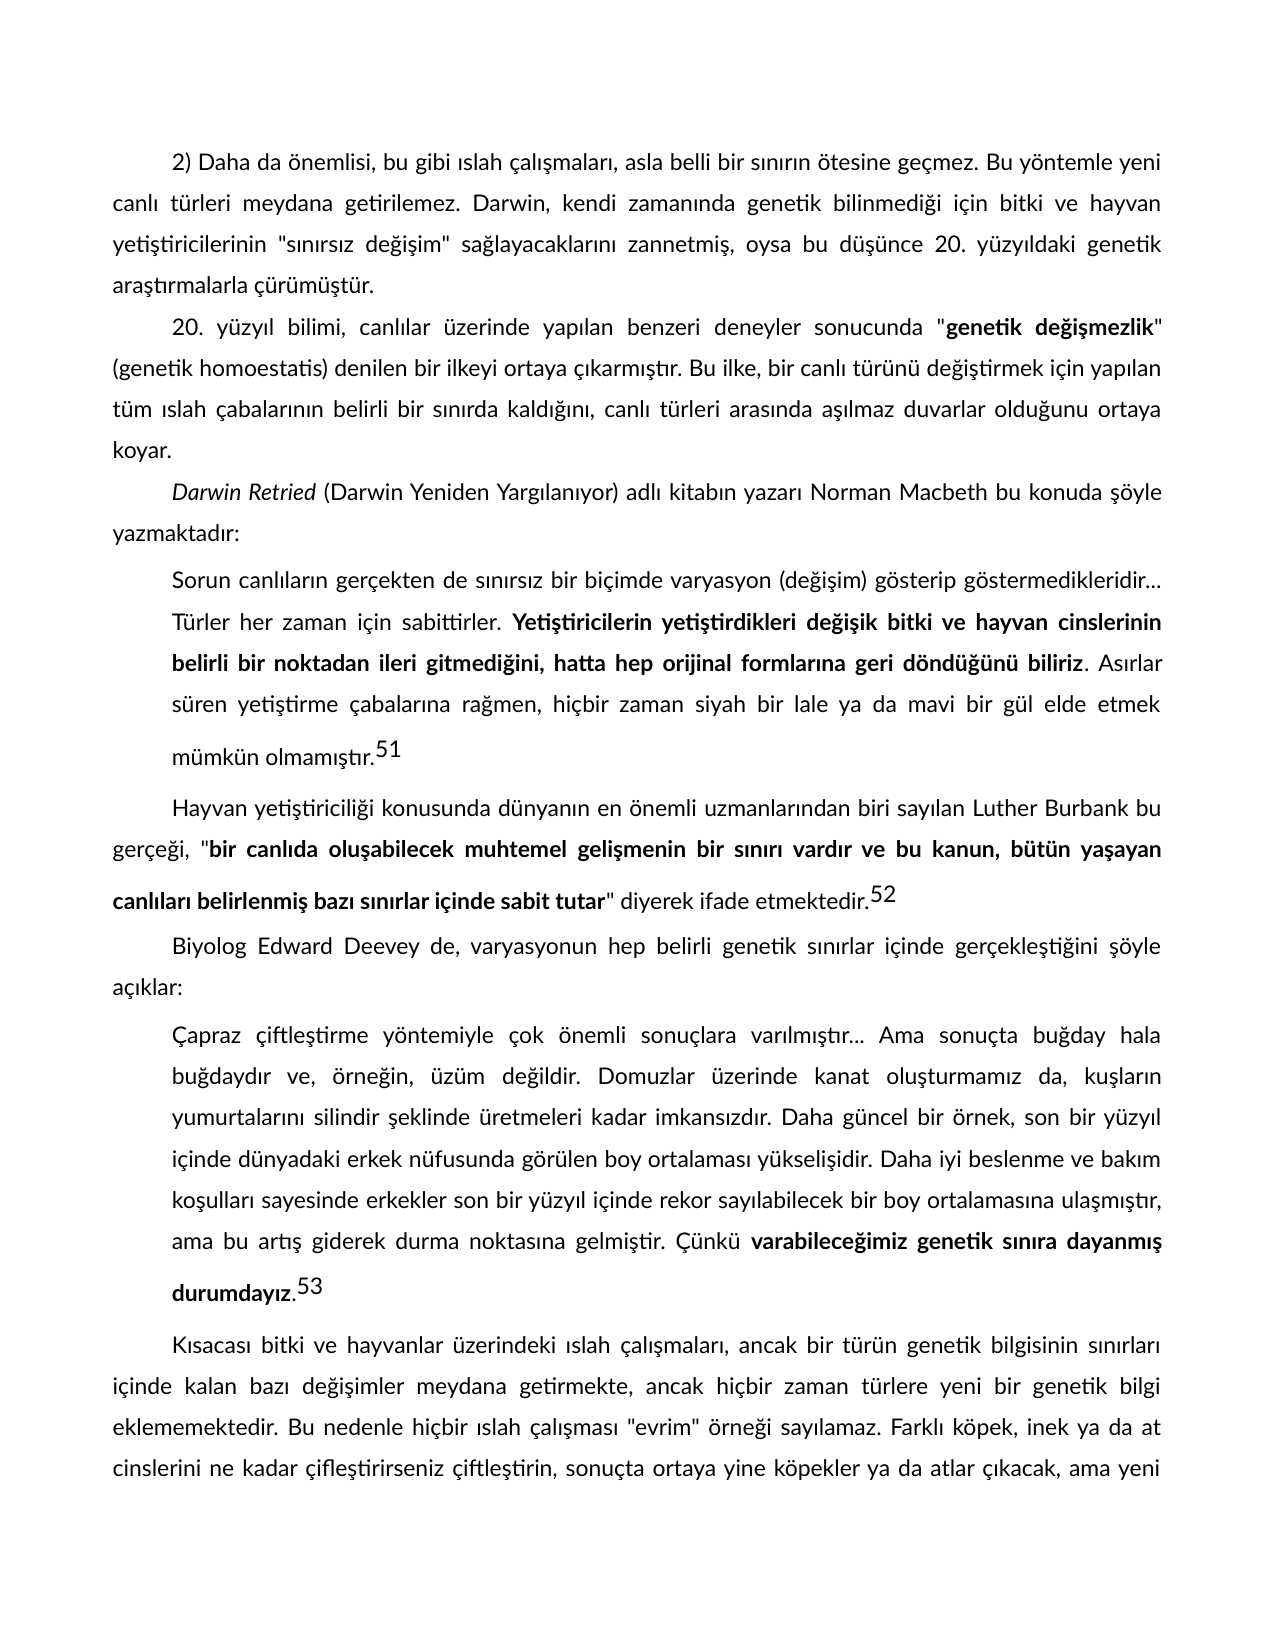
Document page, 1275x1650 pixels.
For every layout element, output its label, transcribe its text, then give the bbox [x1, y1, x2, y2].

text Sorun canlıların gerçekten de sınırsız bir biçimde varyasyon (değişim) gösterip göstermedikleridir... Türler her zaman için sabittirler. Yetiştiricilerin yetiştirdikleri değişik bitki ve hayvan cinslerinin belirli bir noktadan ileri gitmediğini, hatta hep orijinal formlarına geri döndüğünü biliriz. Asırlar süren yetiştirme çabalarına rağmen, hiçbir zaman siyah bir lale ya da mavi bir gül elde etmek mümkün olmamıştır.51 [172, 566, 1162, 770]
text Hayvan yetiştiriciliği konusunda dünyanın en önemli uzmanlarından biri sayılan Luther Burbank bu gerçeği, "bir canlıda oluşabilecek muhtemel gelişmenin bir sınırı vardır ve bu kanun, bütün yaşayan canlıları belirlenmiş bazı sınırlar içinde sabit tutar" diyerek ifade etmektedir.52 [112, 793, 1162, 914]
text 20. yüzyıl bilimi, canlılar üzerinde yapılan benzeri deneyler sonucunda "genetik değişmezlik" (genetik homoestatis) denilen bir ilkeyi ortaya çıkarmıştır. Bu ilke, bir canlı türünü değiştirmek için yapılan tüm ıslah çabalarının belirli bir sınırda kaldığını, canlı türleri arasında aşılmaz duvarlar olduğunu ortaya koyar. [112, 313, 1162, 464]
text Darwin Retried (Darwin Yeniden Yargılanıyor) adlı kitabın yazarı Norman Macbeth bu konuda şöyle yazmaktadır: [112, 478, 1162, 546]
text Kısacası bitki ve hayvanlar üzerindeki ıslah çalışmaları, ancak bir türün genetik bilgisinin sınırları içinde kalan bazı değişimler meydana getirmekte, ancak hiçbir zaman türlere yeni bir genetik bilgi eklememektedir. Bu nedenle hiçbir ıslah çalışması "evrim" örneği sayılamaz. Farklı köpek, inek ya da at cinslerini ne kadar çifleştirirseniz çiftleştirin, sonuçta ortaya yine köpekler ya da atlar çıkacak, ama yeni [112, 1330, 1162, 1482]
text Biyolog Edward Deevey de, varyasyonun hep belirli genetik sınırlar içinde gerçekleştiğini şöyle açıklar: [112, 932, 1162, 1001]
text Çapraz çiftleştirme yöntemiyle çok önemli sonuçlara varılmıştır... Ama sonuçta buğday hala buğdaydır ve, örneğin, üzüm değildir. Domuzlar üzerinde kanat oluşturmamız da, kuşların yumurtalarını silindir şeklinde üretmeleri kadar imkansızdır. Daha güncel bir örnek, son bir yüzyıl içinde dünyadaki erkek nüfusunda görülen boy ortalaması yükselişidir. Daha iyi beslenme ve bakım koşulları sayesinde erkekler son bir yüzyıl içinde rekor sayılabilecek bir boy ortalamasına ulaşmıştır, ama bu artış giderek durma noktasına gelmiştir. Çünkü varabileceğimiz genetik sınıra dayanmış durumdayız.53 [172, 1021, 1162, 1307]
text 2) Daha da önemlisi, bu gibi ıslah çalışmaları, asla belli bir sınırın ötesine geçmez. Bu yöntemle yeni canlı türleri meydana getirilemez. Darwin, kendi zamanında genetik bilinmediği için bitki ve hayvan yetiştiricilerinin "sınırsız değişim" sağlayacaklarını zannetmiş, oysa bu düşünce 20. yüzyıldaki genetik araştırmalarla çürümüştür. [112, 148, 1162, 299]
